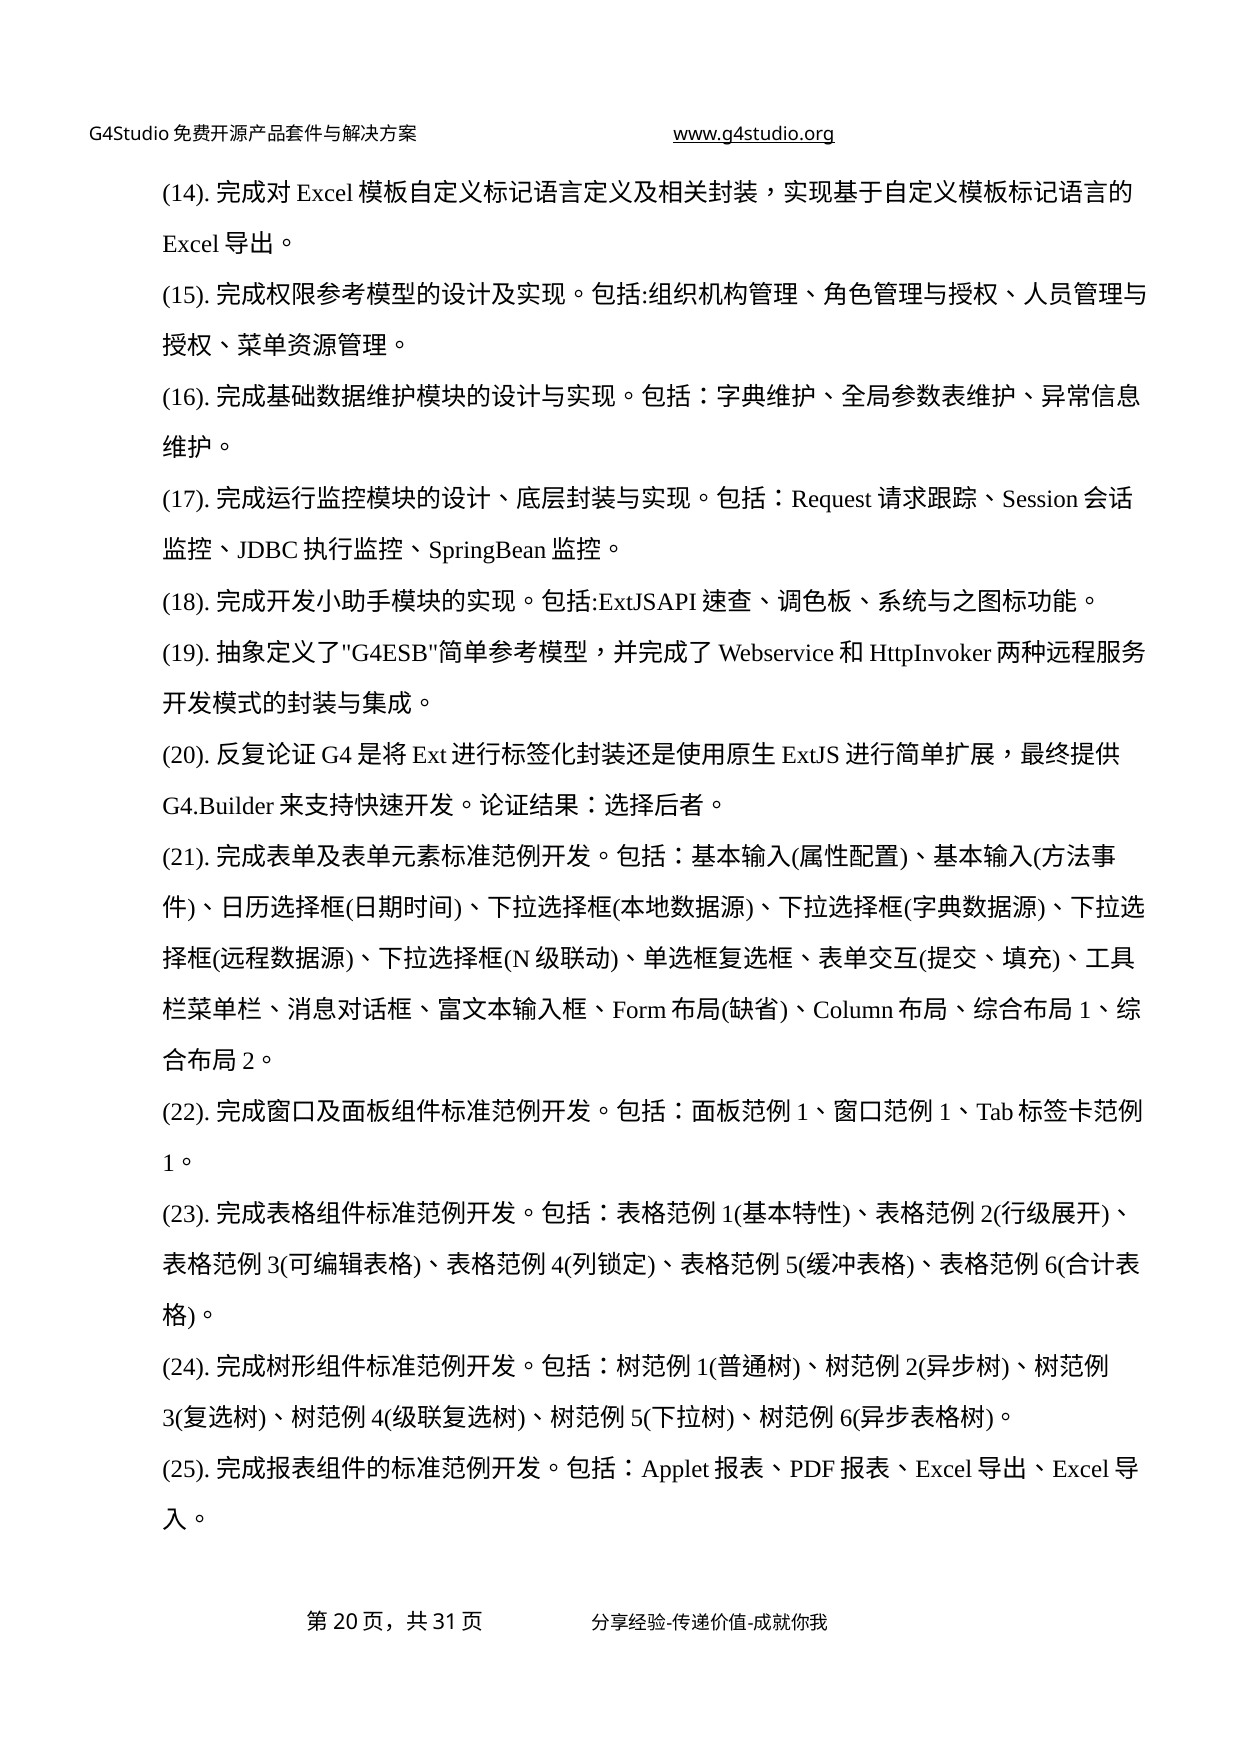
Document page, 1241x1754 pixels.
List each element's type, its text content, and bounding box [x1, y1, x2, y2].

text (14). 完成对Excel模板自定义标记语言定义及相关封装，实现基于自定义模板标记语言的Excel导出。 (15). 完成权限参考模型的设计及实现。包括:组织机构管理、角色管理与授权、人员管理与授权、菜单资源管理。 (16). 完成基础数据维护模块的设计与实现。包括：字典维护、全局参数表维护、异常信息维护。 (17). 完成运行监控模块的设计、底层封装与实现。包括：Request请求跟踪、Session会话监控、JDBC执行监控、SpringBean监控。 (18). 完成开发小助手模块的实现。包括:ExtJSAPI速查、调色板、系统与之图标功能。 (19). 抽象定义了"G4ESB"简单参考模型，并完成了Webservice和HttpInvoker两种远程服务开发模式的封装与集成。 (20). 反复论证G4是将Ext进行标签化封装还是使用原生ExtJS进行简单扩展，最终提供G4.Builder来支持快速开发。论证结果：选择后者。 (21). 完成表单及表单元素标准范例开发。包括：基本输入(属性配置)、基本输入(方法事件)、日历选择框(日期时间)、下拉选择框(本地数据源)、下拉选择框(字典数据源)、下拉选择框(远程数据源)、下拉选择框(N级联动)、单选框复选框、表单交互(提交、填充)、工具栏菜单栏、消息对话框、富文本输入框、Form布局(缺省)、Column布局、综合布局1、综合布局2。 (22). 完成窗口及面板组件标准范例开发。包括：面板范例1、窗口范例1、Tab标签卡范例1。 (23). 完成表格组件标准范例开发。包括：表格范例1(基本特性)、表格范例2(行级展开)、表格范例3(可编辑表格)、表格范例4(列锁定)、表格范例5(缓冲表格)、表格范例6(合计表格)。 (24). 完成树形组件标准范例开发。包括：树范例1(普通树)、树范例2(异步树)、树范例3(复选树)、树范例4(级联复选树)、树范例5(下拉树)、树范例6(异步表格树)。 (25). 完成报表组件的标准范例开发。包括：Applet报表、PDF报表、Excel导出、Excel导入。 [162, 175, 1152, 1536]
